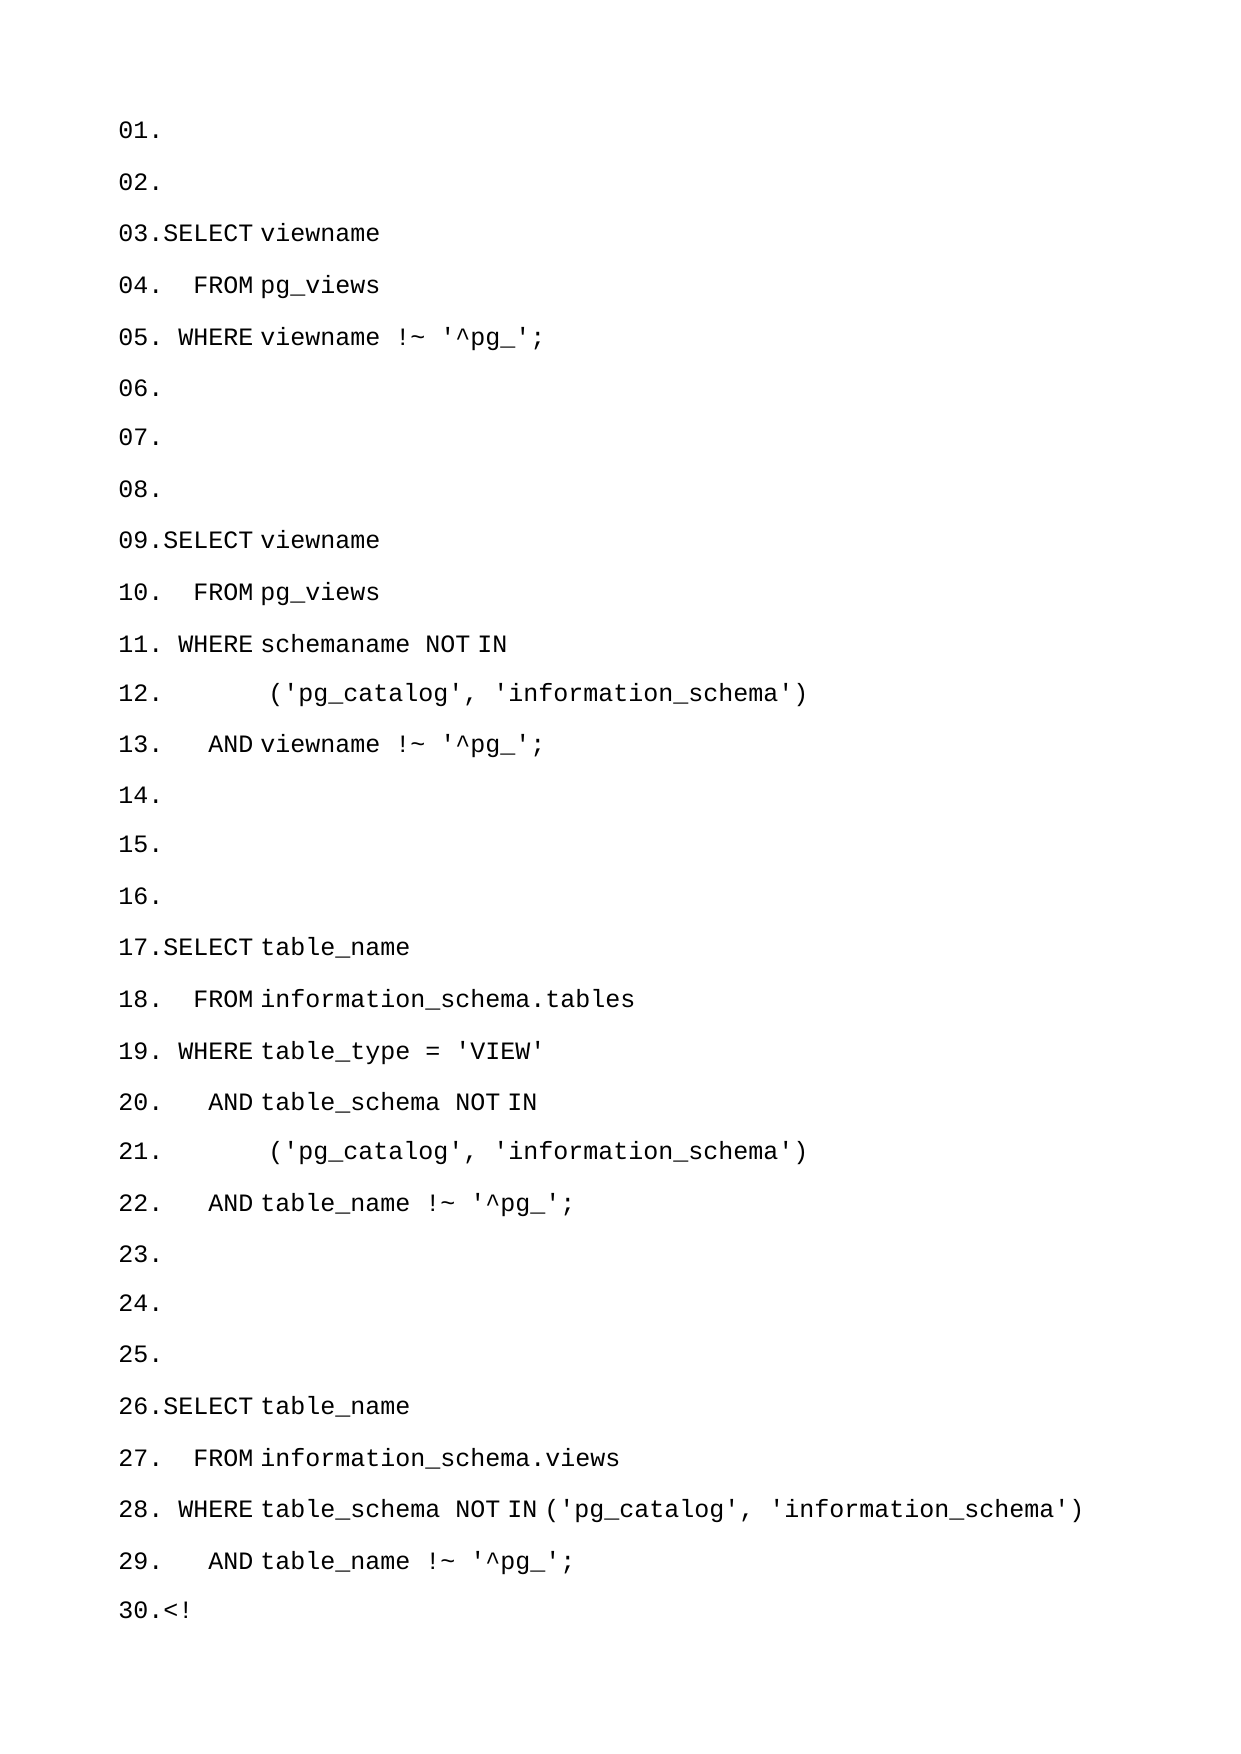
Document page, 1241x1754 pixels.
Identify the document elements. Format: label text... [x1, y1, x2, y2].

text 19. WHERE table_type = 'VIEW' [118, 1036, 1122, 1067]
text 29. AND table_name !~ '^pg_'; [118, 1546, 1122, 1577]
text 11. WHERE schemaname NOT IN [118, 628, 1122, 659]
text 08. [118, 473, 1122, 504]
text 02. [118, 167, 1122, 198]
text 14. [118, 780, 1122, 811]
text 20. AND table_schema NOT IN [118, 1087, 1122, 1118]
text 24. [118, 1291, 1122, 1319]
text 15. [118, 832, 1122, 860]
text 23. [118, 1239, 1122, 1270]
text 28. WHERE table_schema NOT IN ('pg_catalog', 'information_schema') [118, 1494, 1122, 1525]
text 12. ('pg_catalog', 'information_schema') [118, 680, 1122, 708]
text 27. FROM information_schema.views [118, 1443, 1122, 1474]
text 09.SELECT viewname [118, 525, 1122, 556]
text 18. FROM information_schema.tables [118, 984, 1122, 1015]
text 06. [118, 373, 1122, 404]
text 16. [118, 881, 1122, 912]
text 17.SELECT table_name [118, 932, 1122, 963]
text 01. [118, 118, 1122, 146]
text 03.SELECT viewname [118, 218, 1122, 249]
text 10. FROM pg_views [118, 577, 1122, 608]
text 21. ('pg_catalog', 'information_schema') [118, 1139, 1122, 1167]
text 04. FROM pg_views [118, 270, 1122, 301]
text 22. AND table_name !~ '^pg_'; [118, 1187, 1122, 1218]
text 07. [118, 425, 1122, 453]
text 13. AND viewname !~ '^pg_'; [118, 729, 1122, 760]
text 05. WHERE viewname !~ '^pg_'; [118, 322, 1122, 353]
text 30.<! [118, 1598, 1122, 1626]
text 26.SELECT table_name [118, 1391, 1122, 1422]
text 25. [118, 1339, 1122, 1370]
